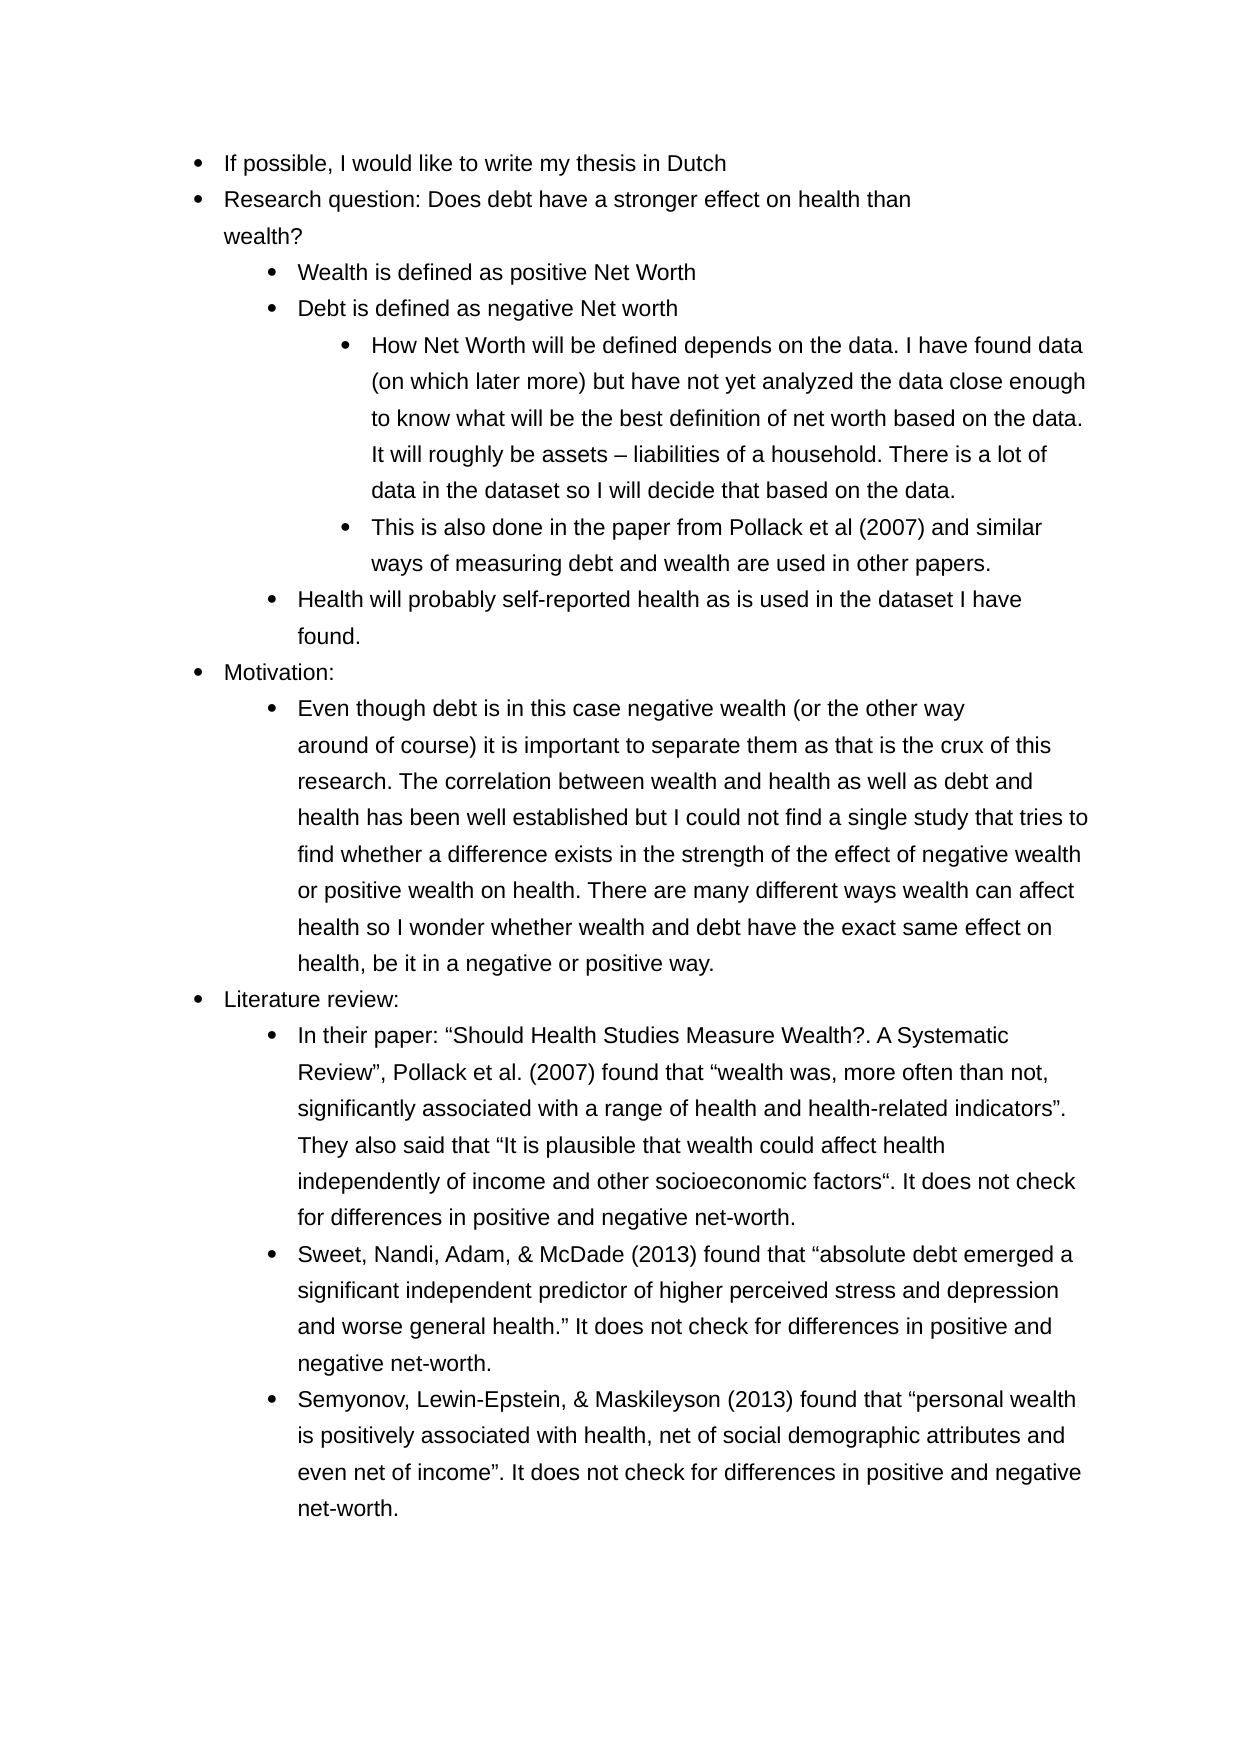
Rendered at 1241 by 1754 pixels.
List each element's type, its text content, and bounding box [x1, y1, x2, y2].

list Debt is defined as negative Net worth [268, 295, 1090, 322]
list Health will probably self-reported health as is used in the dataset I have found. [268, 586, 1090, 649]
list Motivation: [194, 659, 1090, 685]
list Wealth is defined as positive Net Worth [268, 259, 1090, 285]
list How Net Worth will be defined depends on the data. I have found data (on which later more) but have not yet analyzed the data close enough to know what will be the best definition of net worth based on the data. It will roughly be assets – liabilities of a household. There is a lot of data in the dataset so I will decide that based on the data. [341, 332, 1090, 503]
list If possible, I would like to write my thesis in Dutch [194, 150, 1090, 176]
list Research question: Does debt have a stronger effect on health than wealth? [194, 186, 1090, 249]
list In their paper: “Should Health Studies Measure Wealth?. A Systematic Review”, Pollack et al. (2007) found that “wealth was, more often than not, significantly associated with a range of health and health-related indicators”. They also said that “It is plausible that wealth could affect health independently of income and other socioeconomic factors“. It does not check for differences in positive and negative net-worth. [268, 1022, 1090, 1231]
list Semyonov, Lewin-Epstein, & Maskileyson (2013) found that “personal wealth is positively associated with health, net of social demographic attributes and even net of income”. It does not check for differences in positive and negative net-worth. [268, 1386, 1090, 1521]
list Literature review: [194, 986, 1090, 1012]
list This is also done in the paper from Pollack et al (2007) and similar ways of measuring debt and wealth are used in other papers. [341, 513, 1090, 576]
list Sweet, Nandi, Adam, & McDade (2013) found that “absolute debt emerged a significant independent predictor of higher perceived stress and depression and worse general health.” It does not check for differences in positive and negative net-worth. [268, 1241, 1090, 1376]
list Even though debt is in this case negative wealth (or the other way around of course) it is important to separate them as that is the crux of this research. The correlation between wealth and health as well as debt and health has been well established but I could not find a single study that tries to find whether a difference exists in the strength of the effect of negative wealth or positive wealth on health. There are many different ways wealth can affect health so I wonder whether wealth and debt have the exact same effect on health, be it in a negative or positive way. [268, 695, 1090, 976]
